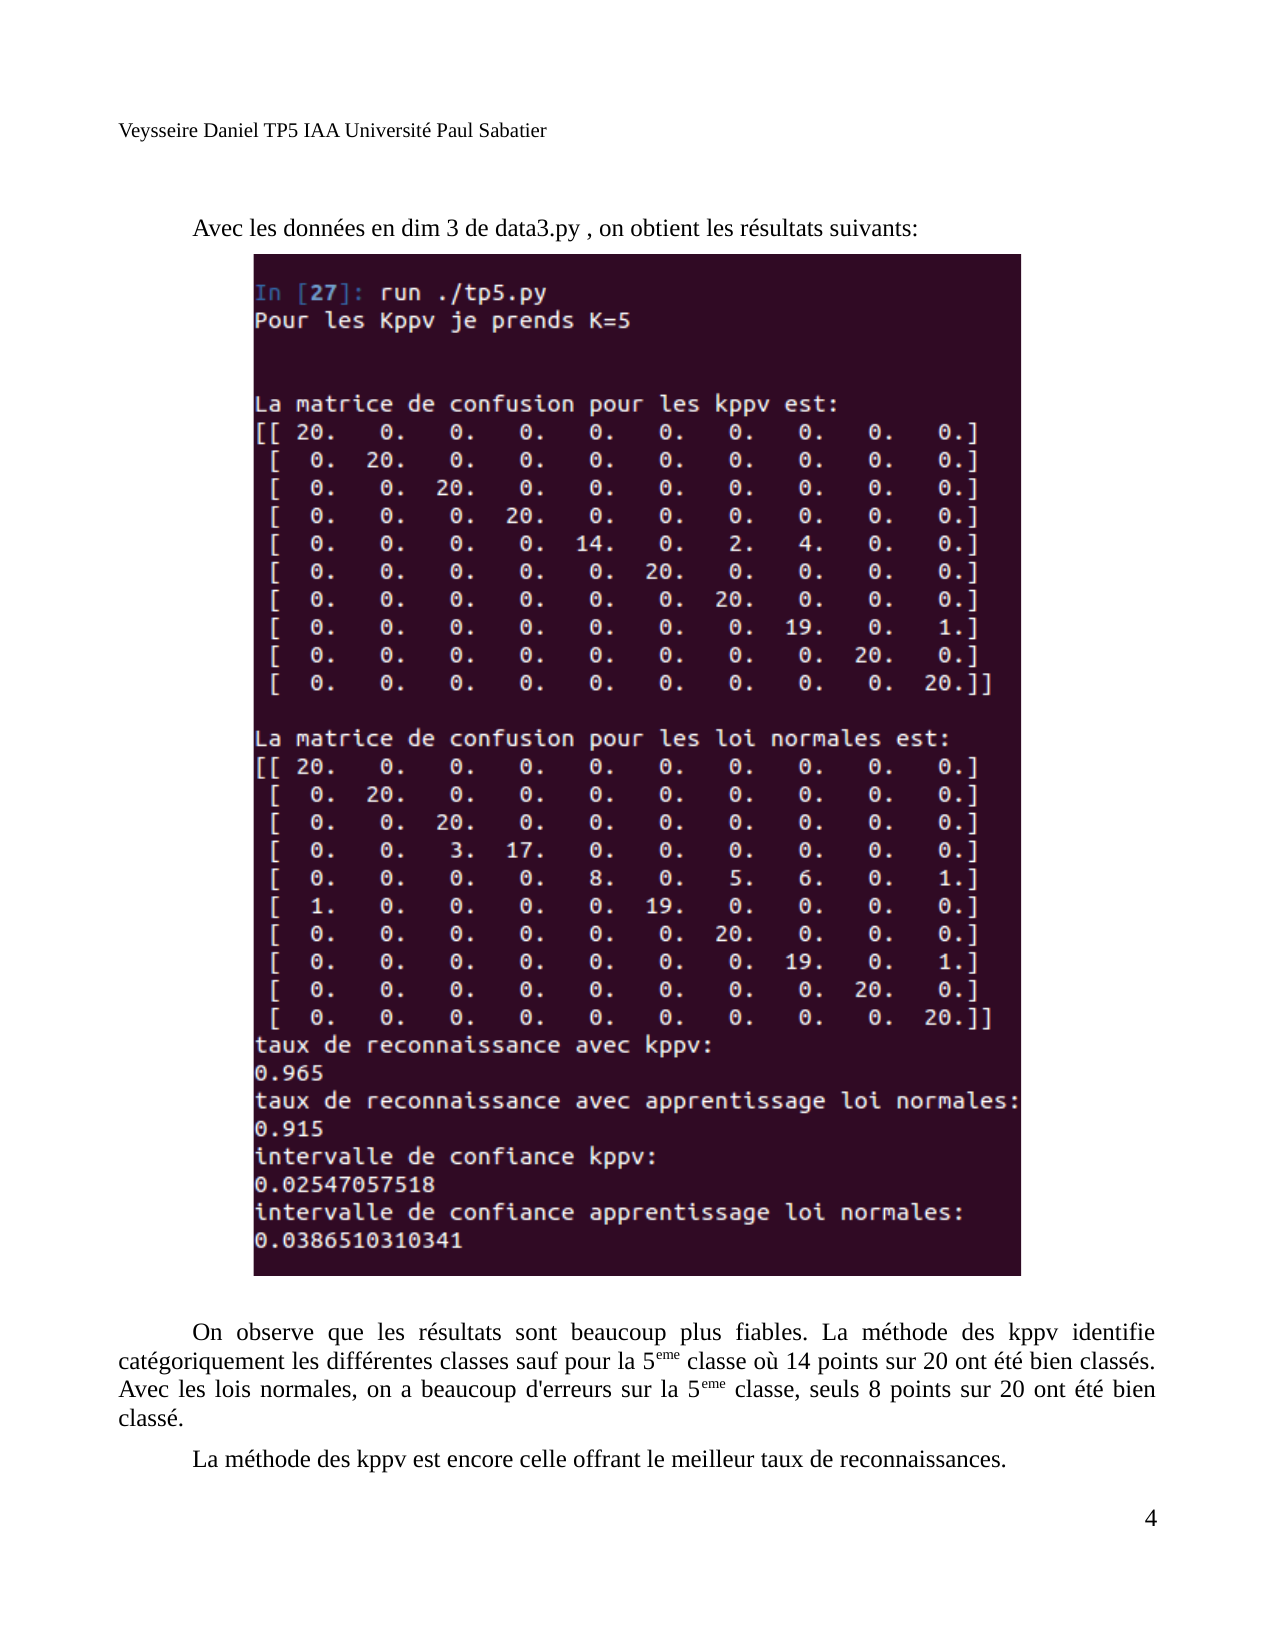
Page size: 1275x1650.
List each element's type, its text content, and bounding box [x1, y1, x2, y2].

subtitle La méthode des kppv est encore celle offrant le meilleur taux de reconnaissances. [118, 1444, 1157, 1473]
subtitle On observe que les résultats sont beaucoup plus fiables. La méthode des kppv identifie catégoriquement les différentes classes sauf pour la 5eme classe où 14 points sur 20 ont été bien classés. Avec les lois normales, on a beaucoup d'erreurs sur la 5eme classe, seuls 8 points sur 20 ont été bien classé. [118, 1317, 1157, 1432]
picture [253, 254, 1022, 1276]
subtitle Avec les données en dim 3 de data3.py , on obtient les résultats suivants: [118, 213, 1157, 242]
